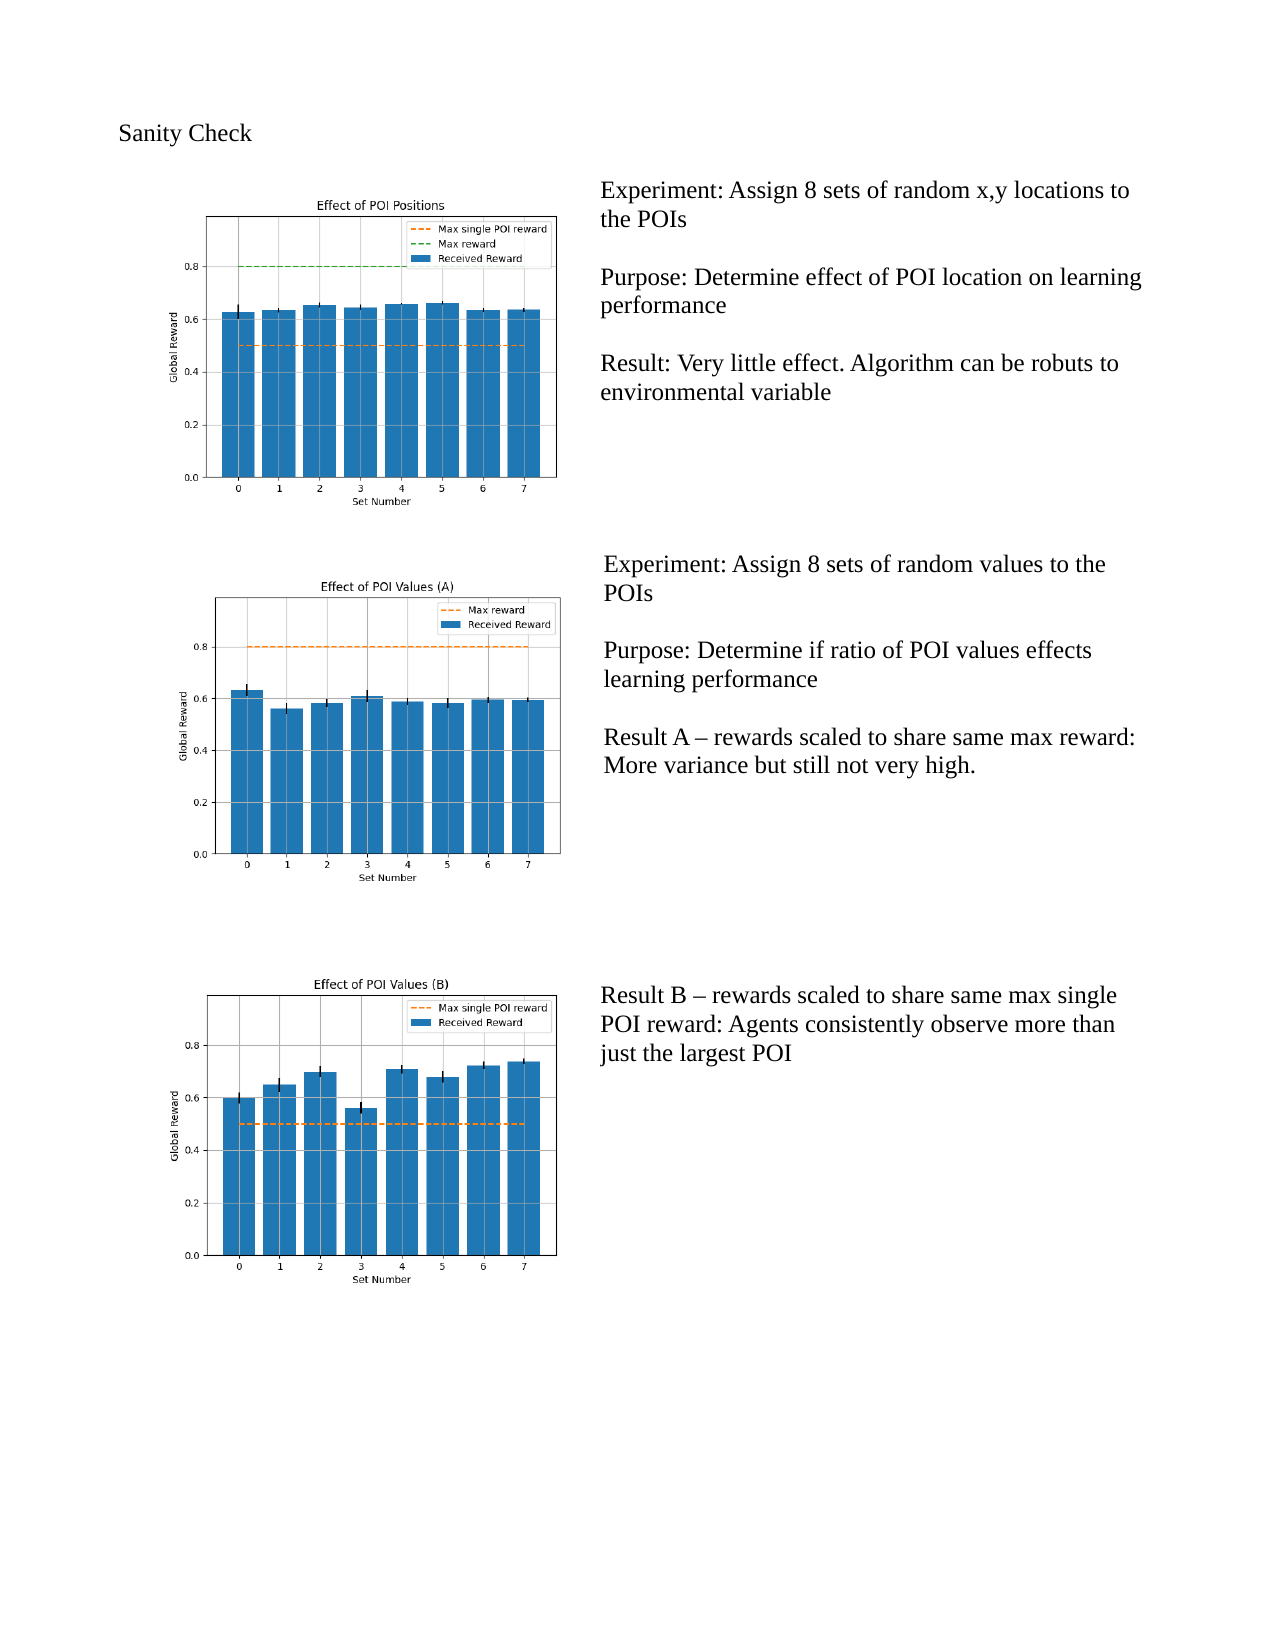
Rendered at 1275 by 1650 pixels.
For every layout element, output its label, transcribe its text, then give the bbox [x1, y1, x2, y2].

picture [149, 176, 601, 514]
text Experiment: Assign 8 sets of random x,y locations to the POIs [601, 176, 1157, 233]
picture [150, 954, 600, 1292]
text Experiment: Assign 8 sets of random values to the POIs [118, 549, 1157, 607]
text [118, 636, 159, 693]
text [118, 262, 149, 319]
text [118, 722, 159, 779]
text Purpose: Determine effect of POI location on learning performance [601, 262, 1157, 319]
text [118, 981, 150, 1067]
text Result A – rewards scaled to share same max reward: More variance but still not very high. [604, 722, 1157, 779]
text Result B – rewards scaled to share same max single POI reward: Agents consistently observe more than just the largest POI [600, 981, 1157, 1067]
text [118, 348, 149, 406]
text Result: Very little effect. Algorithm can be robuts to environmental variable [601, 348, 1157, 406]
text [118, 176, 149, 233]
text Purpose: Determine if ratio of POI values effects learning performance [604, 636, 1157, 693]
picture [159, 557, 604, 890]
text Sanity Check [118, 118, 1157, 147]
